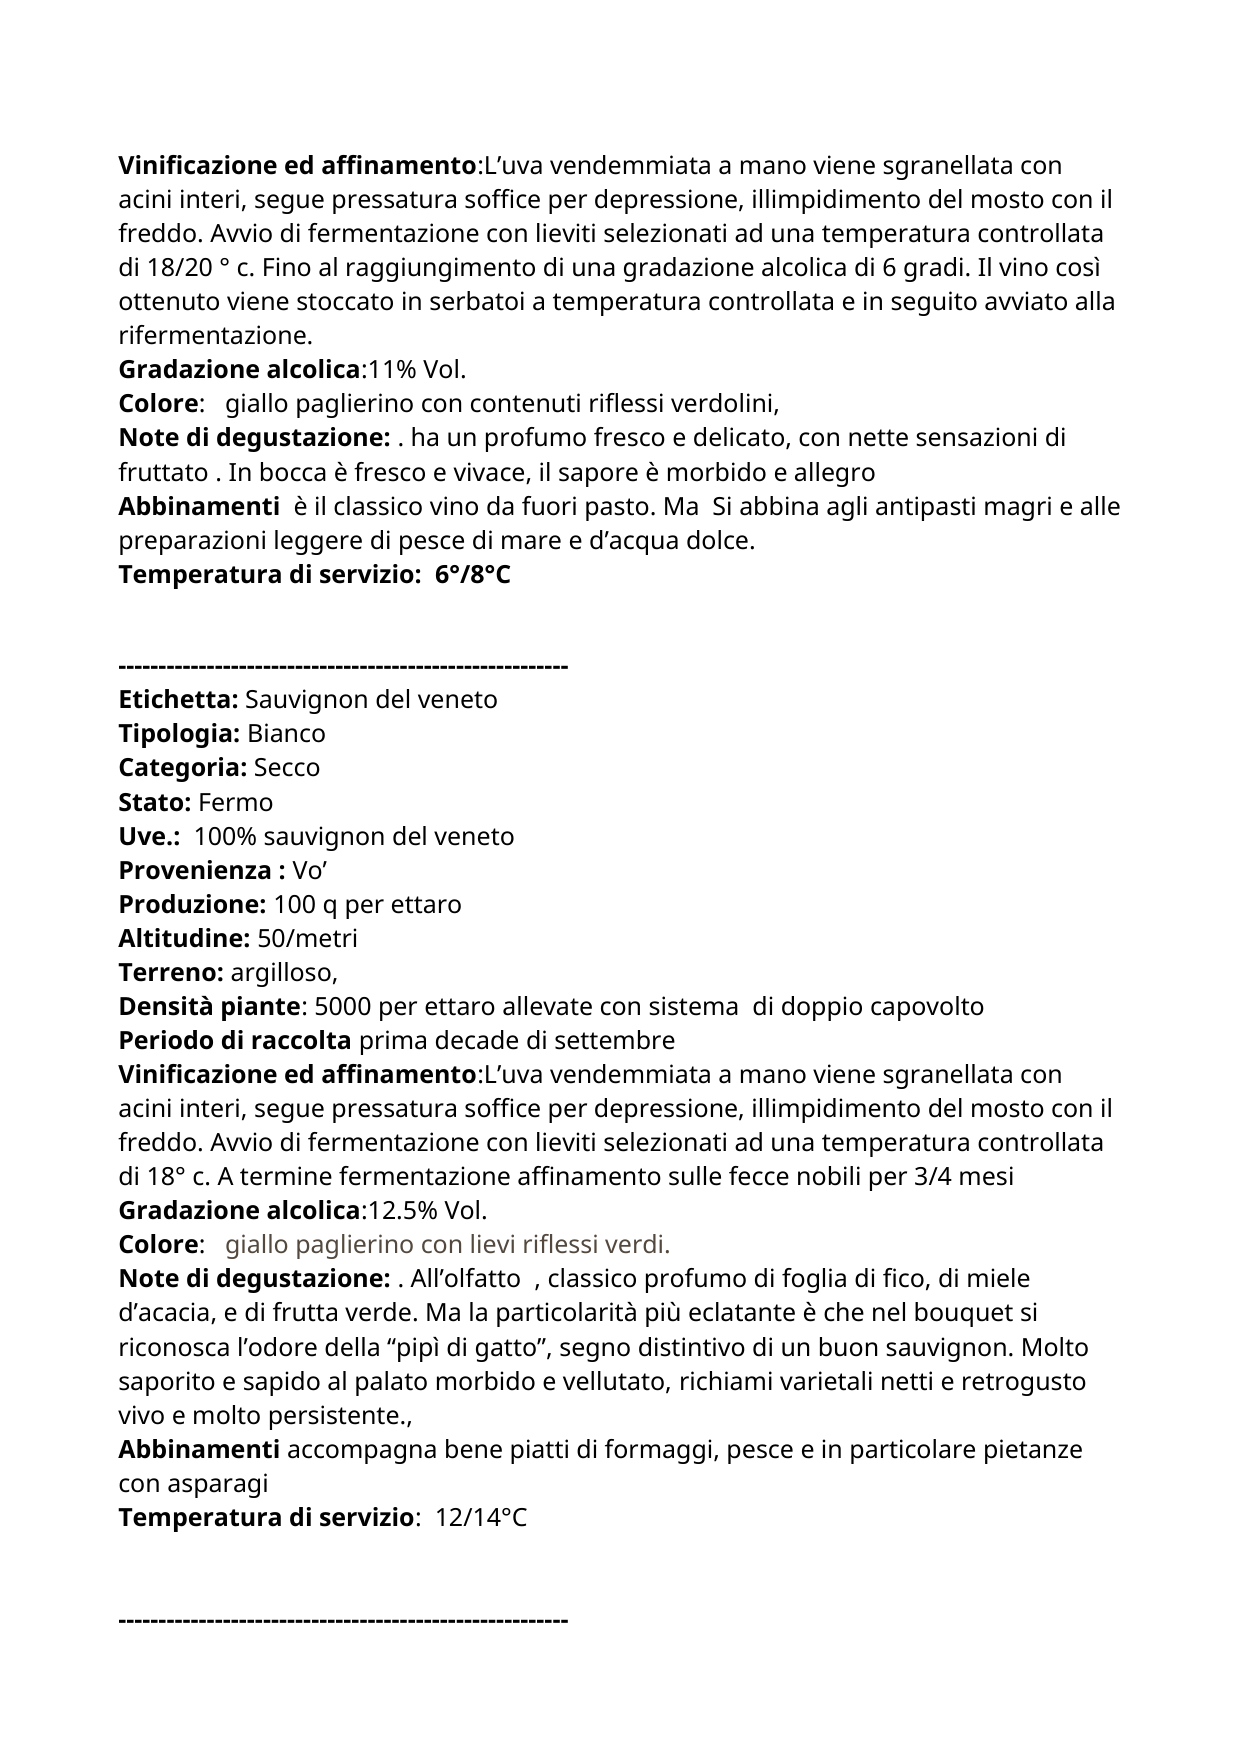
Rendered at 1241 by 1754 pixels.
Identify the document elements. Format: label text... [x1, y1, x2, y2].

text Note di degustazione: . ha un profumo fresco e delicato, con nette sensazioni di fruttato . In bocca è fresco e vivace, il sapore è morbido e allegro [118, 420, 1122, 488]
text Uve.: 100% sauvignon del veneto [118, 818, 1122, 852]
text Temperatura di servizio: 12/14°C [118, 1499, 1122, 1533]
text Gradazione alcolica:12.5% Vol. [118, 1193, 1122, 1227]
text Vinificazione ed affinamento:L’uva vendemmiata a mano viene sgranellata con acini interi, segue pressatura soffice per depressione, illimpidimento del mosto con il freddo. Avvio di fermentazione con lieviti selezionati ad una temperatura controllata di 18/20 ° c. Fino al raggiungimento di una gradazione alcolica di 6 gradi. Il vino così ottenuto viene stoccato in serbatoi a temperatura controllata e in seguito avviato alla rifermentazione. [118, 148, 1122, 352]
text Abbinamenti accompagna bene piatti di formaggi, pesce e in particolare pietanze con asparagi [118, 1431, 1122, 1499]
text Altitudine: 50/metri [118, 920, 1122, 954]
text Produzione: 100 q per ettaro [118, 886, 1122, 920]
text Terreno: argilloso, [118, 954, 1122, 988]
text Vinificazione ed affinamento:L’uva vendemmiata a mano viene sgranellata con acini interi, segue pressatura soffice per depressione, illimpidimento del mosto con il freddo. Avvio di fermentazione con lieviti selezionati ad una temperatura controllata di 18° c. A termine fermentazione affinamento sulle fecce nobili per 3/4 mesi [118, 1057, 1122, 1193]
text Categoria: Secco [118, 750, 1122, 784]
text Colore: giallo paglierino con lievi riflessi verdi. [118, 1227, 1122, 1261]
text Gradazione alcolica:11% Vol. [118, 352, 1122, 386]
text -------------------------------------------------------- [118, 1602, 1122, 1636]
text Stato: Fermo [118, 784, 1122, 818]
text Periodo di raccolta prima decade di settembre [118, 1023, 1122, 1057]
text Densità piante: 5000 per ettaro allevate con sistema di doppio capovolto [118, 988, 1122, 1023]
text Temperatura di servizio: 6°/8°C [118, 556, 1122, 590]
text Colore: giallo paglierino con contenuti riflessi verdolini, [118, 386, 1122, 420]
text Tipologia: Bianco [118, 716, 1122, 750]
text Provenienza : Vo’ [118, 852, 1122, 886]
text Note di degustazione: . All’olfatto , classico profumo di foglia di fico, di miele d’acacia, e di frutta verde. Ma la particolarità più eclatante è che nel bouquet si riconosca l’odore della “pipì di gatto”, segno distintivo di un buon sauvignon. Molto saporito e sapido al palato morbido e vellutato, richiami varietali netti e retrogusto vivo e molto persistente., [118, 1261, 1122, 1431]
text -------------------------------------------------------- [118, 648, 1122, 682]
text Abbinamenti è il classico vino da fuori pasto. Ma Si abbina agli antipasti magri e alle preparazioni leggere di pesce di mare e d’acqua dolce. [118, 488, 1122, 556]
text Etichetta: Sauvignon del veneto [118, 682, 1122, 716]
